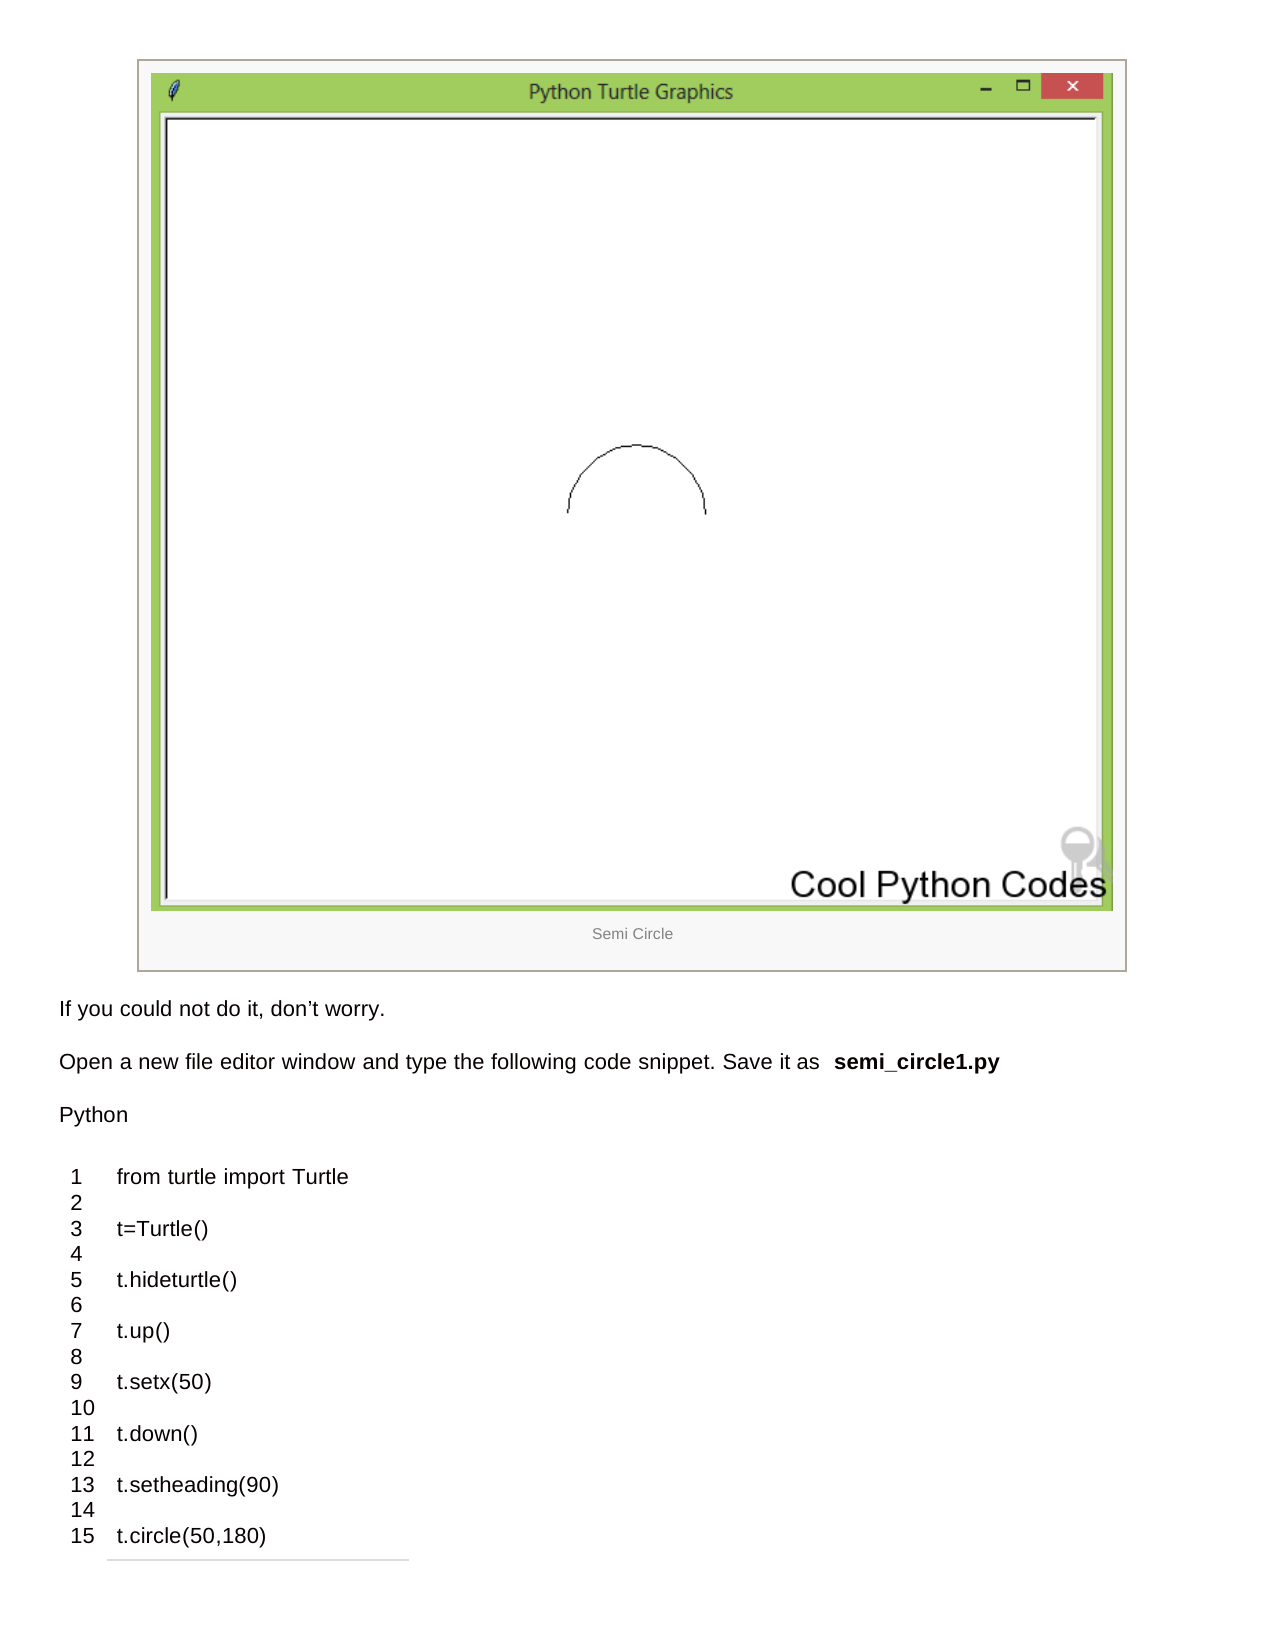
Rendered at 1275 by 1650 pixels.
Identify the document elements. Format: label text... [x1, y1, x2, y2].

text 1 from turtle import Turtle [70, 1164, 1229, 1189]
text 3 t=Turtle() [70, 1215, 1229, 1241]
text 11 t.down() [70, 1420, 1229, 1446]
text 10 [70, 1395, 1229, 1420]
text Python [59, 1102, 1229, 1127]
text 6 [70, 1292, 1229, 1317]
text 13 t.setheading(90) [70, 1472, 1229, 1497]
text 8 [70, 1343, 1229, 1369]
text 12 [70, 1446, 1229, 1471]
text 5 t.hideturtle() [70, 1267, 1229, 1292]
text If you could not do it, don’t worry. [59, 996, 1229, 1021]
picture [151, 73, 1113, 911]
text 9 t.setx(50) [70, 1369, 1229, 1394]
text 14 [70, 1497, 1229, 1522]
text 2 [70, 1190, 1229, 1215]
text 15 t.circle(50,180) [70, 1523, 1229, 1548]
text Open a new file editor window and type the following code snippet. Save it as semi_circle1.py [59, 1049, 1229, 1074]
text 7 t.up() [70, 1318, 1229, 1343]
text 4 [70, 1241, 1229, 1266]
